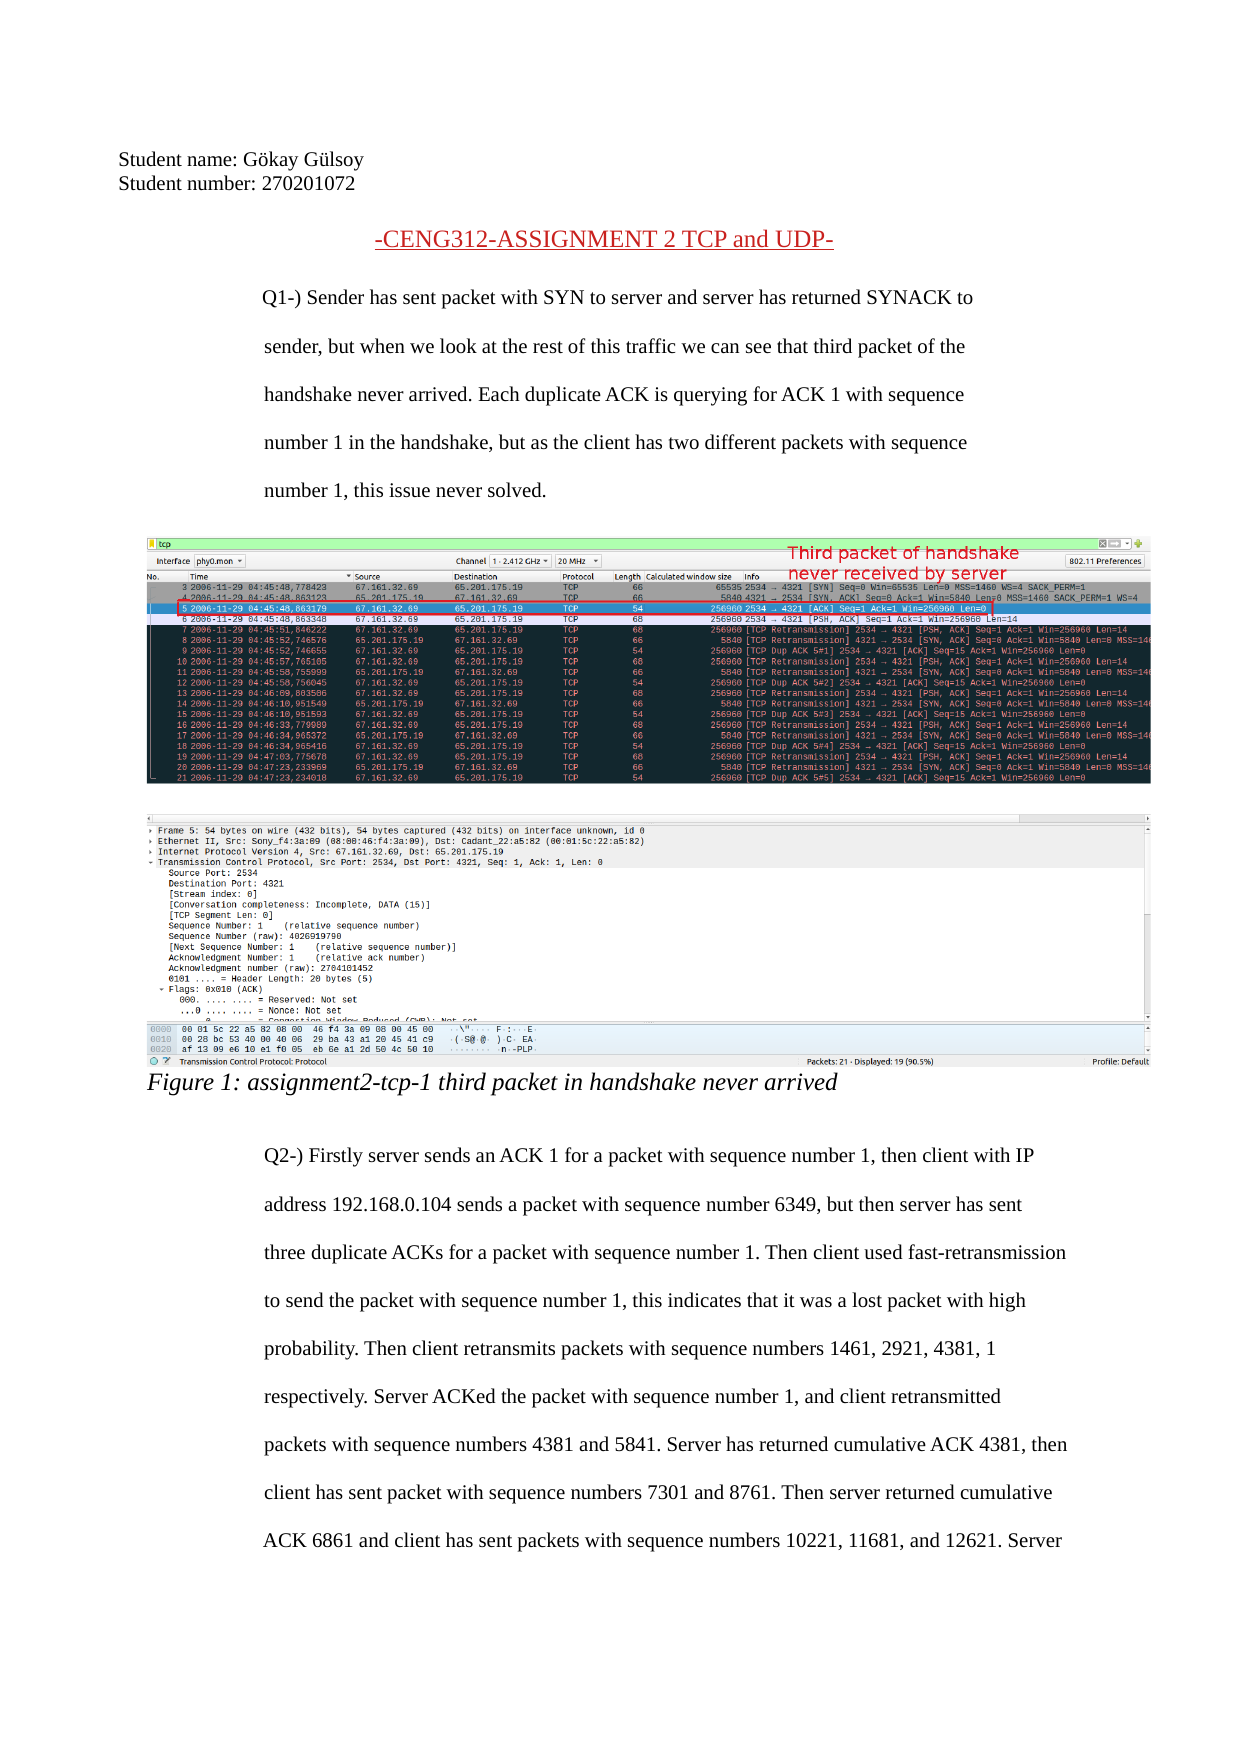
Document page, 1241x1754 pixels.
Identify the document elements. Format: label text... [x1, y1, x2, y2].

text ACK 6861 and client has sent packets with sequence numbers 10221, 11681, and 12621. Server [118, 1528, 1122, 1552]
text packets with sequence numbers 4381 and 5841. Server has returned cumulative ACK 4381, then [118, 1432, 1122, 1456]
text number 1, this issue never solved. [118, 478, 1122, 502]
text handshake never arrived. Each duplicate ACK is querying for ACK 1 with sequence [118, 382, 1122, 406]
text respectively. Server ACKed the packet with sequence number 1, and client retransmitted [118, 1384, 1122, 1408]
text Student number: 270201072 [118, 171, 1122, 195]
text Q1-) Sender has sent packet with SYN to server and server has returned SYNACK to [118, 281, 1122, 310]
text -CENG312-ASSIGNMENT 2 TCP and UDP- [118, 224, 1122, 252]
text address 192.168.0.104 sends a packet with sequence number 6349, but then server has sent [118, 1192, 1122, 1216]
text to send the packet with sequence number 1, this indicates that it was a lost packet with high [118, 1288, 1122, 1312]
text probability. Then client retransmits packets with sequence numbers 1461, 2921, 4381, 1 [118, 1336, 1122, 1360]
text three duplicate ACKs for a packet with sequence number 1. Then client used fast-retransmission [118, 1240, 1122, 1264]
text Figure 1: assignment2-tcp-1 third packet in handshake never arrived [147, 1067, 1151, 1095]
text number 1 in the handshake, but as the client has two different packets with sequence [118, 430, 1122, 454]
text sender, but when we look at the rest of this traffic we can see that third packet of the [118, 334, 1122, 358]
text client has sent packet with sequence numbers 7301 and 8761. Then server returned cumulative [118, 1480, 1122, 1504]
text Student name: Gökay Gülsoy [118, 147, 1122, 171]
picture [146, 536, 1151, 1067]
text Q2-) Firstly server sends an ACK 1 for a packet with sequence number 1, then client with IP [118, 1143, 1122, 1167]
